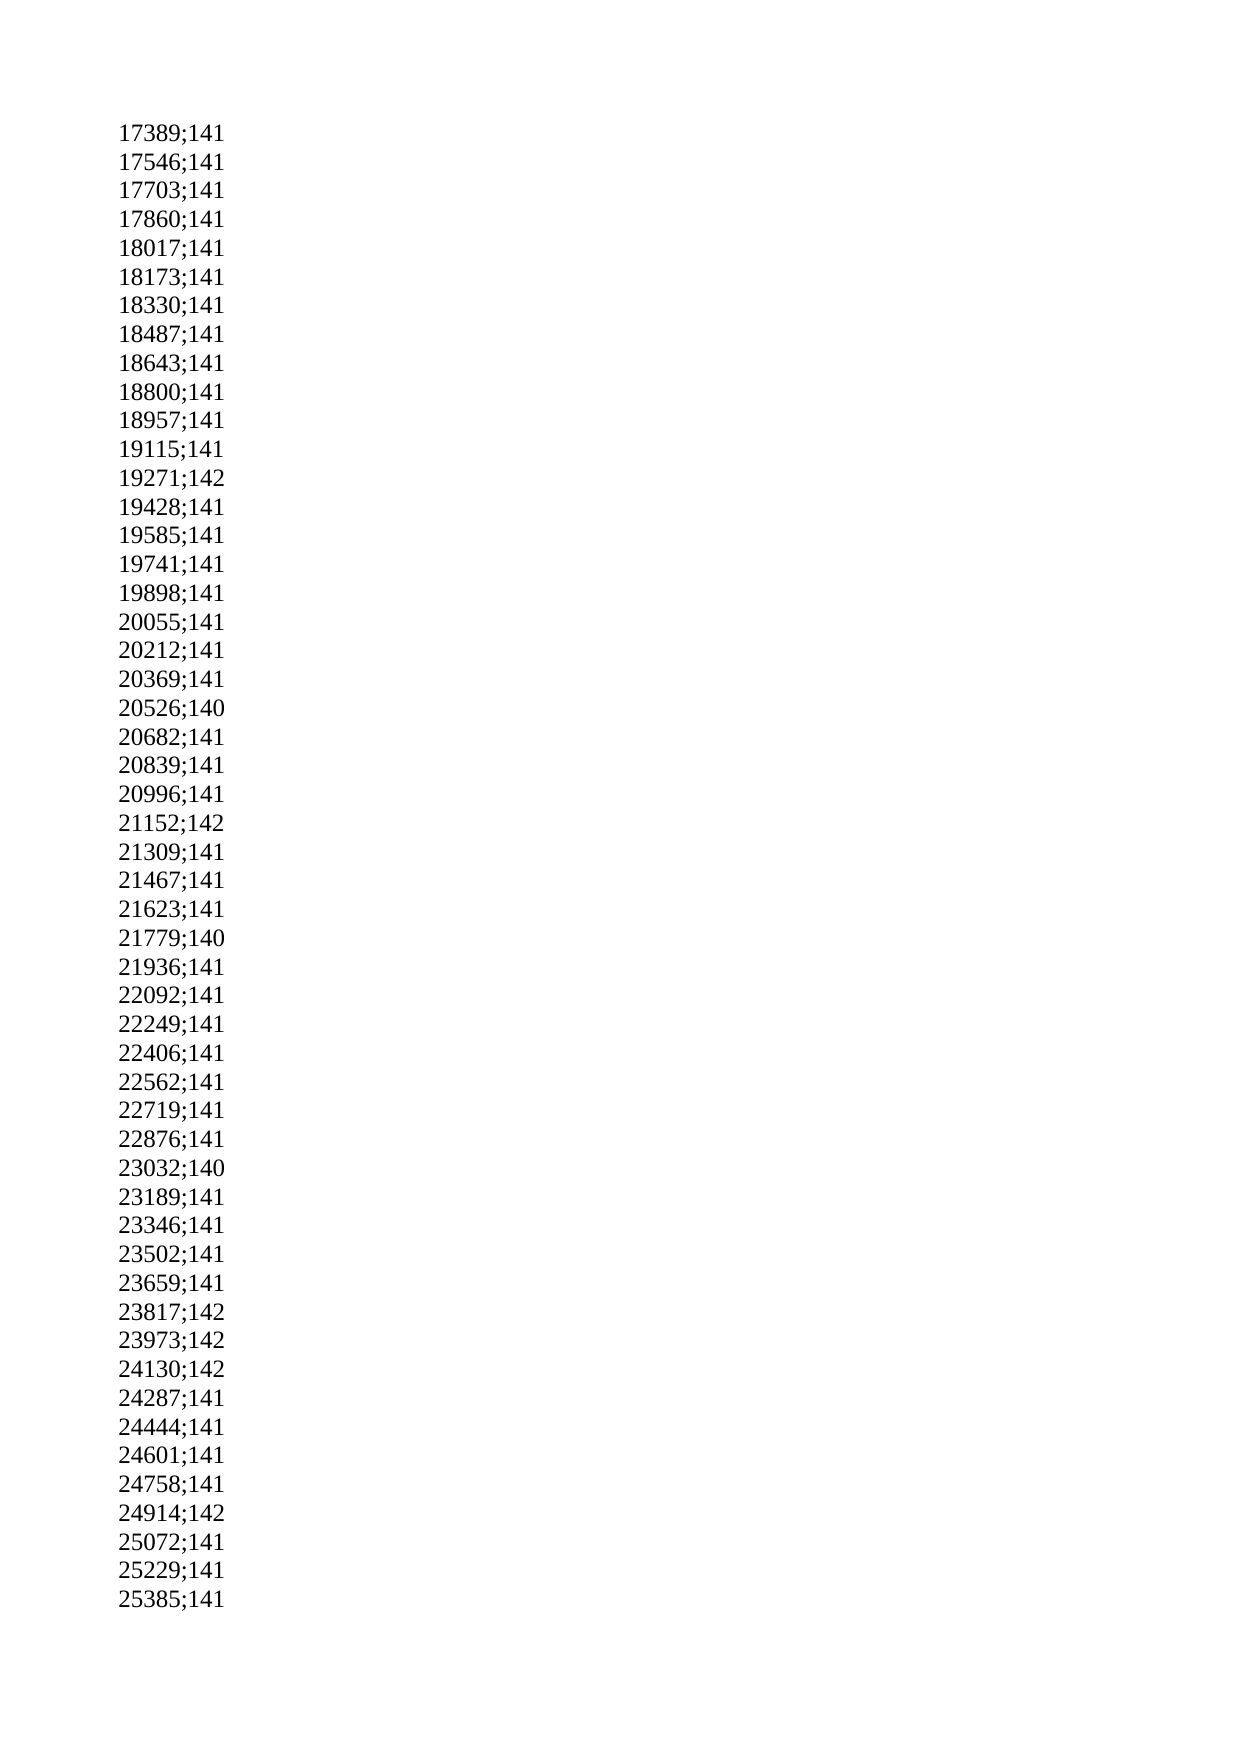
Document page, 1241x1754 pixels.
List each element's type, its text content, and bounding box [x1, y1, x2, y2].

text 23189;141 [118, 1182, 1122, 1211]
text 18173;141 [118, 262, 1122, 291]
text 21623;141 [118, 894, 1122, 923]
text 23502;141 [118, 1239, 1122, 1268]
text 25229;141 [118, 1556, 1122, 1584]
text 18800;141 [118, 377, 1122, 406]
text 20212;141 [118, 636, 1122, 664]
text 20839;141 [118, 751, 1122, 779]
text 22562;141 [118, 1067, 1122, 1096]
text 20996;141 [118, 779, 1122, 808]
text 19585;141 [118, 521, 1122, 549]
text 20526;140 [118, 693, 1122, 722]
text 19115;141 [118, 434, 1122, 463]
text 22876;141 [118, 1124, 1122, 1153]
text 18643;141 [118, 348, 1122, 377]
text 24914;142 [118, 1498, 1122, 1527]
text 20369;141 [118, 664, 1122, 693]
text 18957;141 [118, 406, 1122, 434]
text 22249;141 [118, 1009, 1122, 1038]
text 24601;141 [118, 1441, 1122, 1469]
text 23817;142 [118, 1297, 1122, 1326]
text 23032;140 [118, 1153, 1122, 1182]
text 23973;142 [118, 1326, 1122, 1354]
text 24287;141 [118, 1383, 1122, 1412]
text 20055;141 [118, 607, 1122, 636]
text 22719;141 [118, 1096, 1122, 1124]
text 24130;142 [118, 1354, 1122, 1383]
text 25072;141 [118, 1527, 1122, 1556]
text 20682;141 [118, 722, 1122, 751]
text 19428;141 [118, 492, 1122, 521]
text 17703;141 [118, 176, 1122, 204]
text 23659;141 [118, 1268, 1122, 1297]
text 17389;141 [118, 118, 1122, 147]
text 21467;141 [118, 866, 1122, 894]
text 22406;141 [118, 1038, 1122, 1067]
text 17546;141 [118, 147, 1122, 176]
text 18017;141 [118, 233, 1122, 262]
text 19898;141 [118, 578, 1122, 607]
text 17860;141 [118, 204, 1122, 233]
text 18330;141 [118, 291, 1122, 319]
text 19741;141 [118, 549, 1122, 578]
text 18487;141 [118, 319, 1122, 348]
text 22092;141 [118, 981, 1122, 1009]
text 21309;141 [118, 837, 1122, 866]
text 23346;141 [118, 1211, 1122, 1239]
text 24444;141 [118, 1412, 1122, 1441]
text 21936;141 [118, 952, 1122, 981]
text 24758;141 [118, 1469, 1122, 1498]
text 19271;142 [118, 463, 1122, 492]
text 25385;141 [118, 1584, 1122, 1613]
text 21779;140 [118, 923, 1122, 952]
text 21152;142 [118, 808, 1122, 837]
